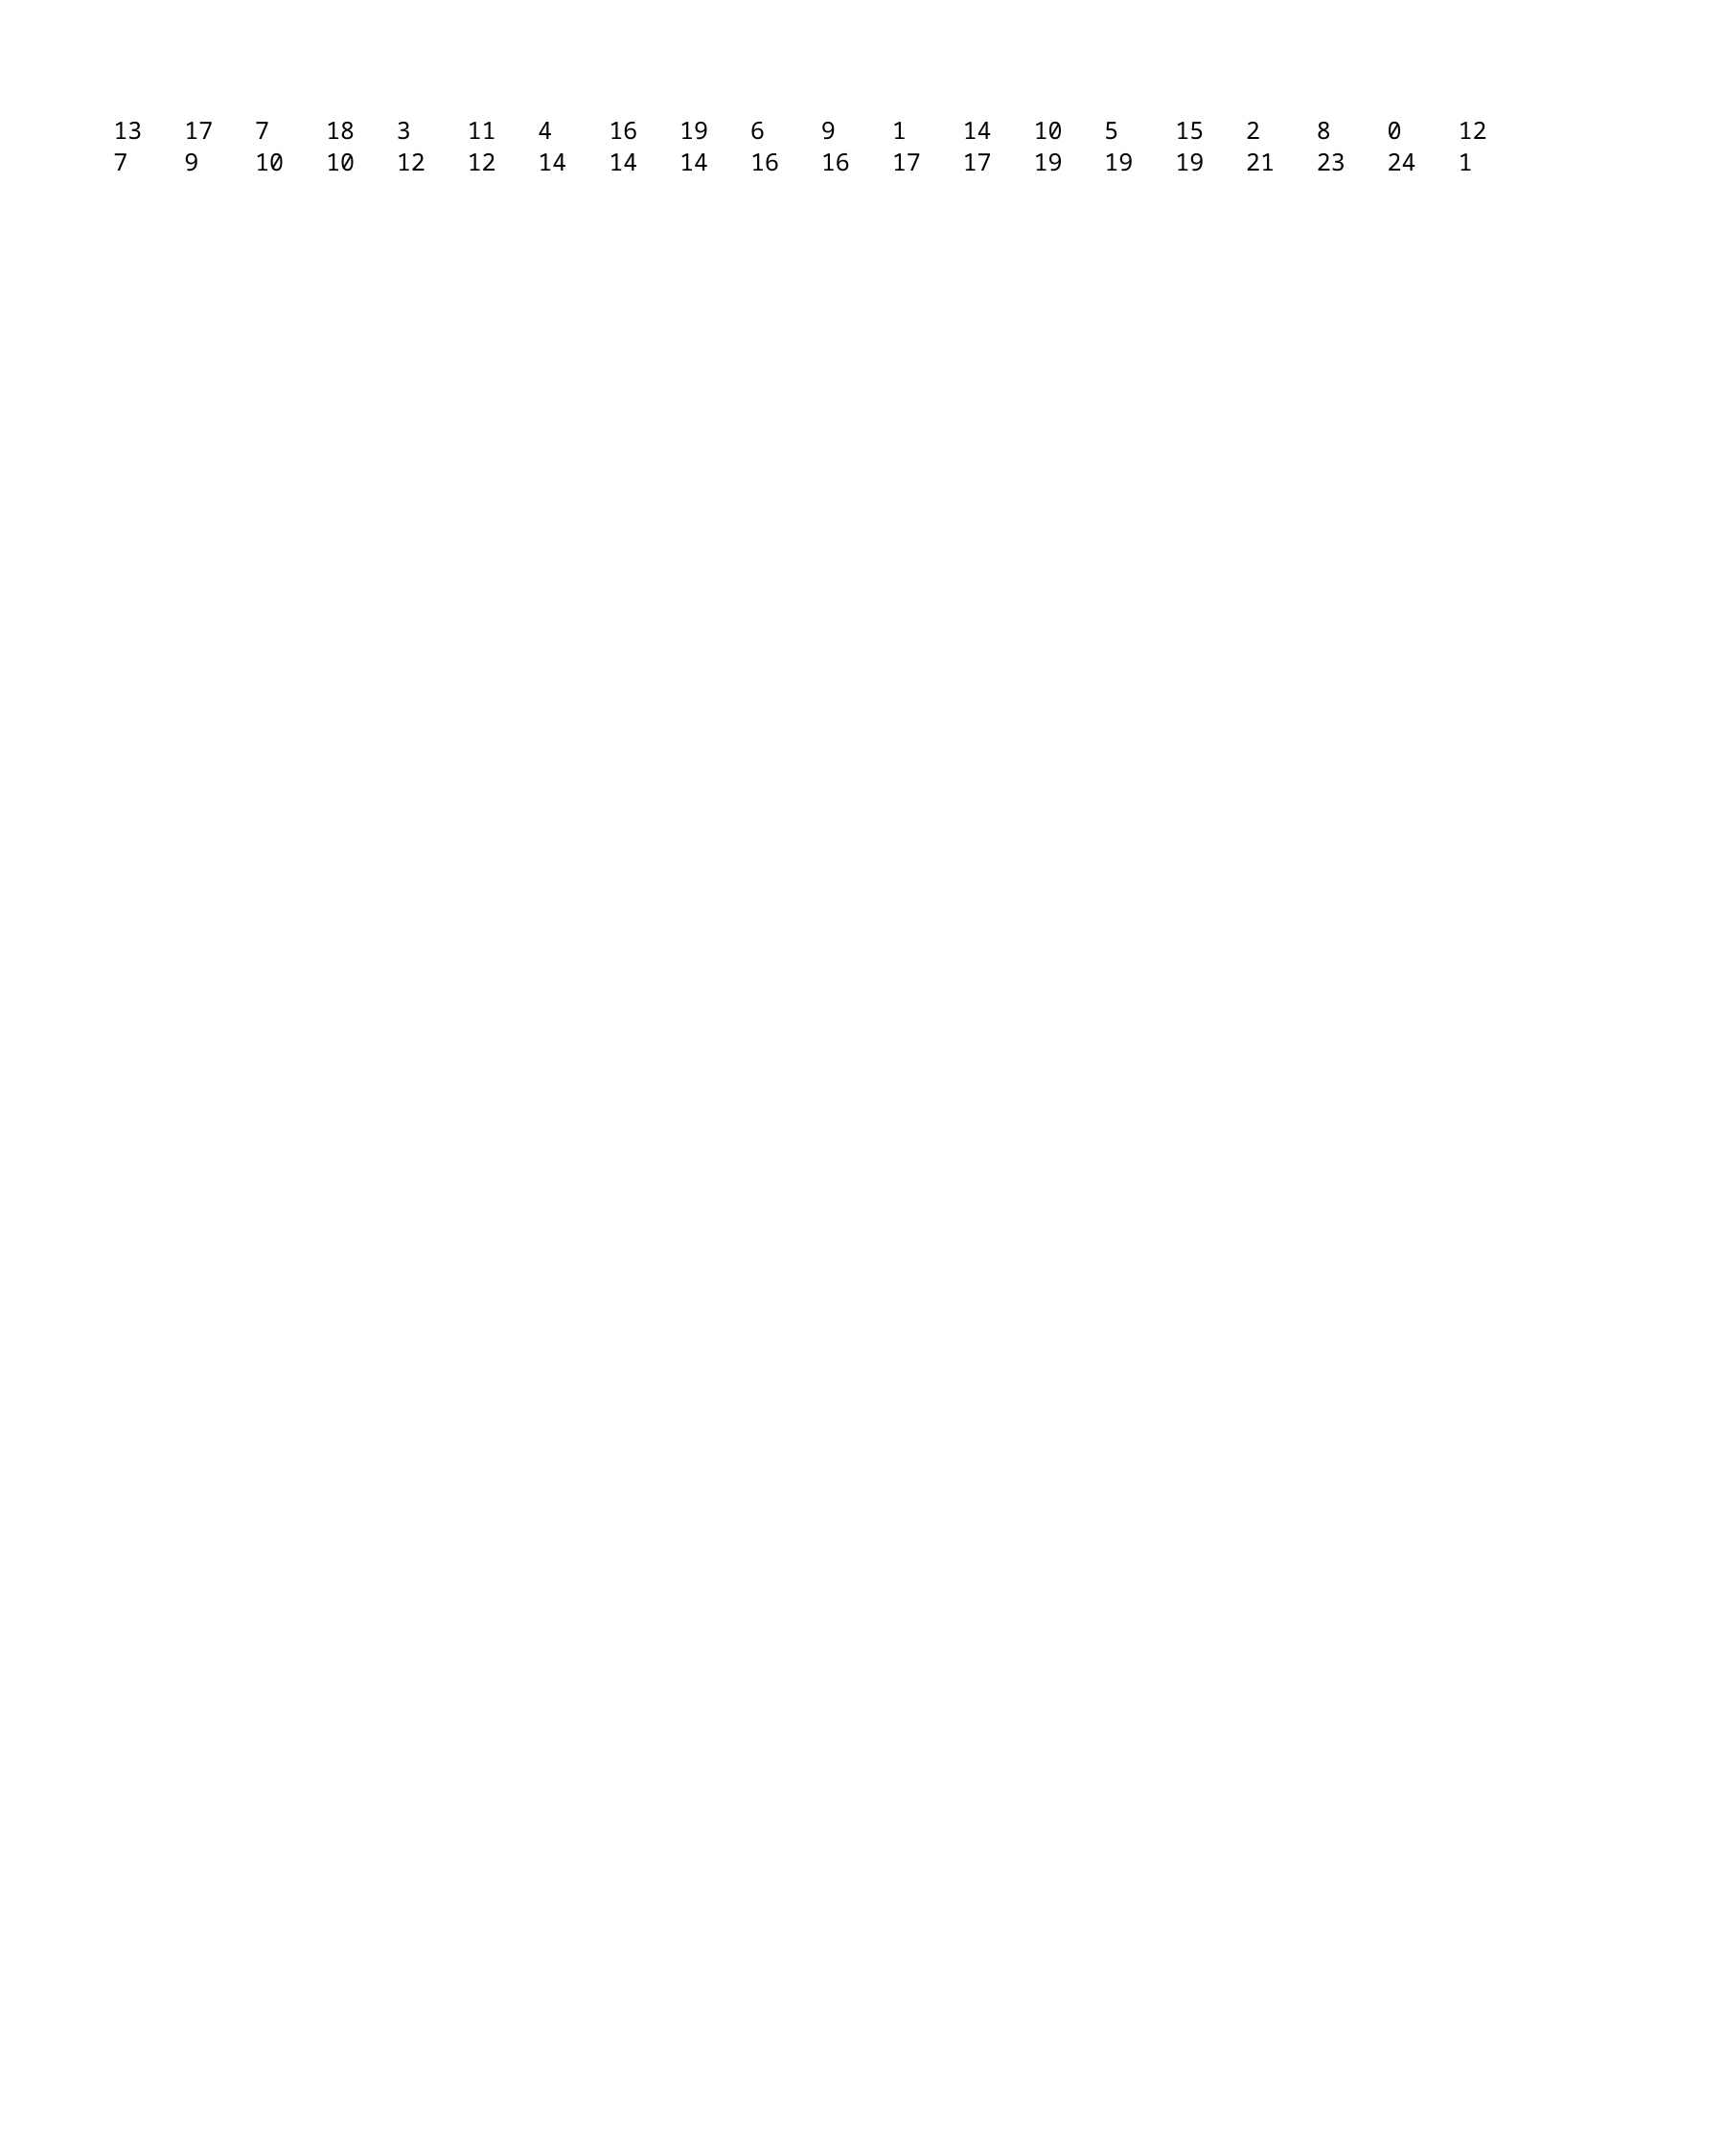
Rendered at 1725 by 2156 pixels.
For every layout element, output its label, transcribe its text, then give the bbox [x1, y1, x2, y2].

text 13 17 7 18 3 11 4 16 19 6 9 1 14 10 5 15 2 8 0 12 [113, 113, 1612, 146]
text 7 9 10 10 12 12 14 14 14 16 16 17 17 19 19 19 21 23 24 1 [113, 146, 1612, 178]
